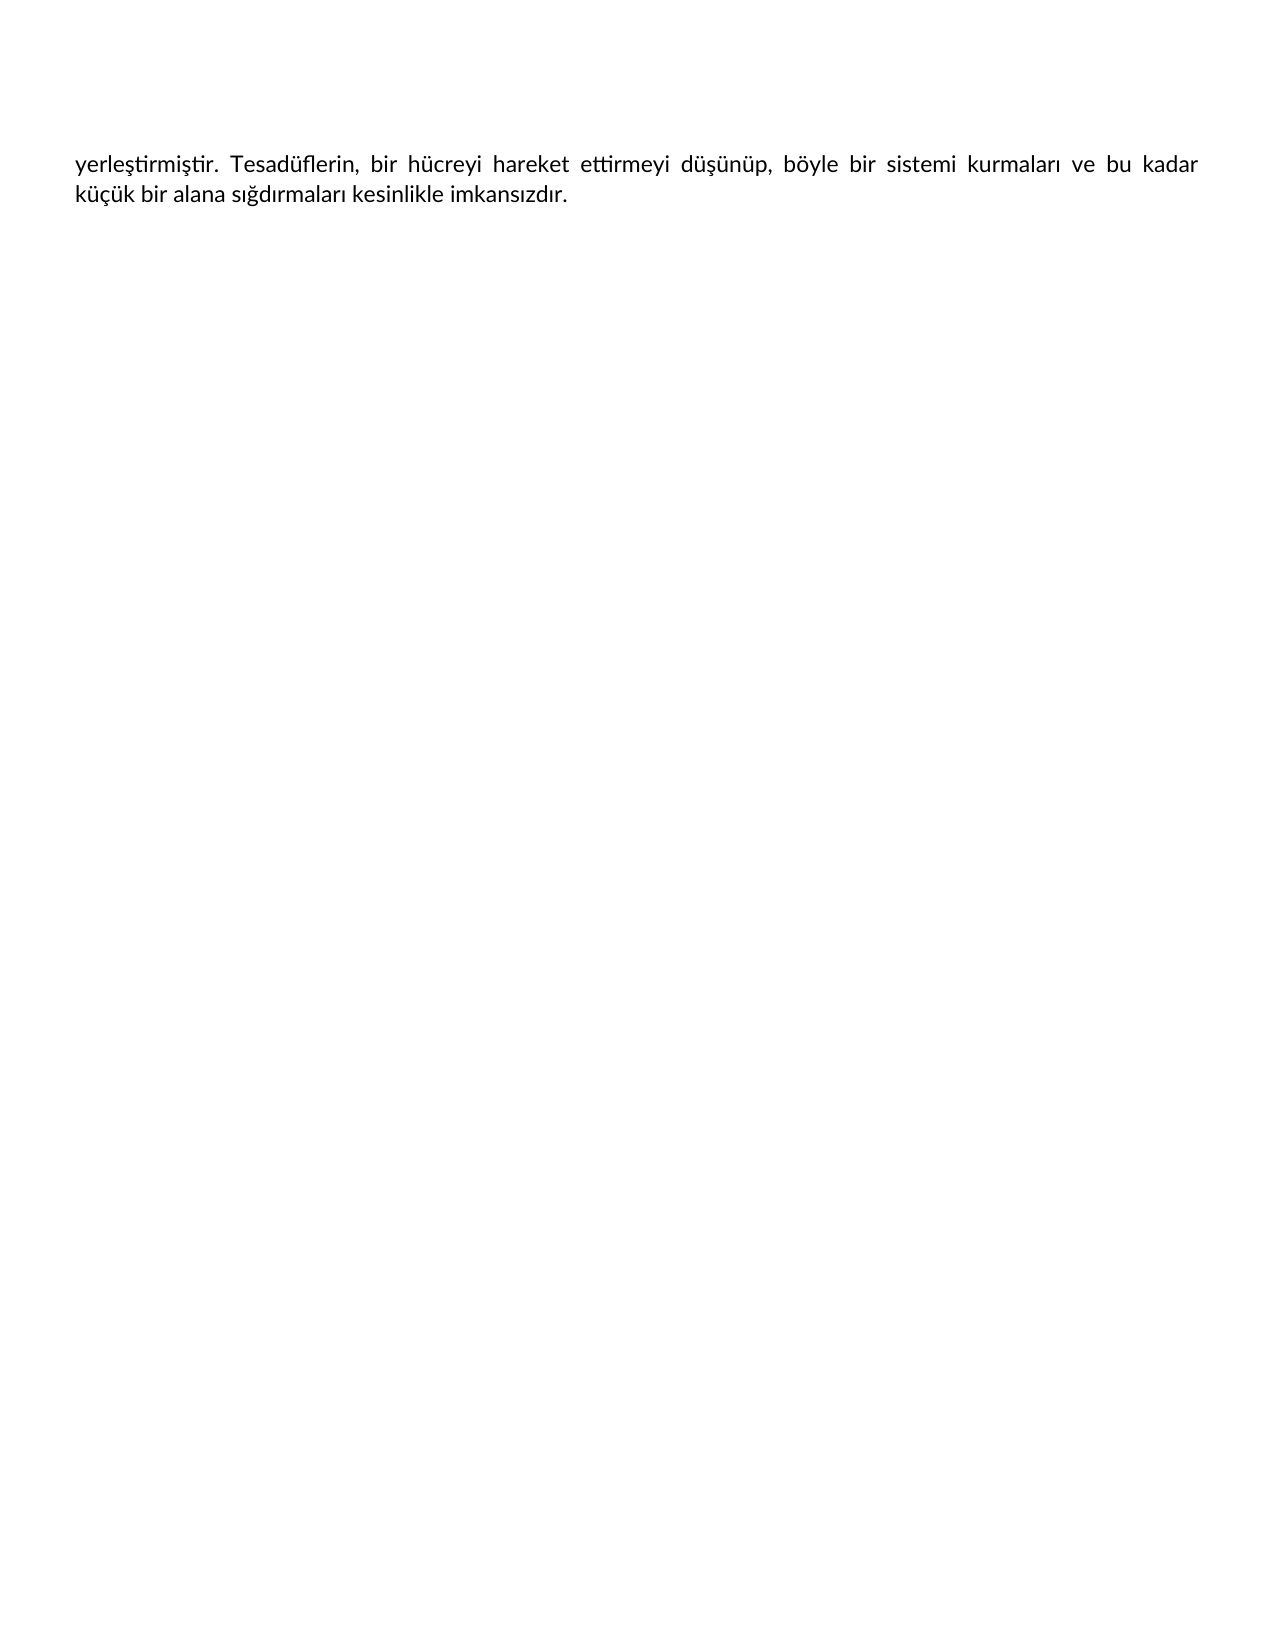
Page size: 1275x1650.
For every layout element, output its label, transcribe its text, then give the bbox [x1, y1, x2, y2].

text yerleştirmiştir. Tesadüflerin, bir hücreyi hareket ettirmeyi düşünüp, böyle bir sistemi kurmaları ve bu kadar küçük bir alana sığdırmaları kesinlikle imkansızdır. [75, 150, 1200, 208]
